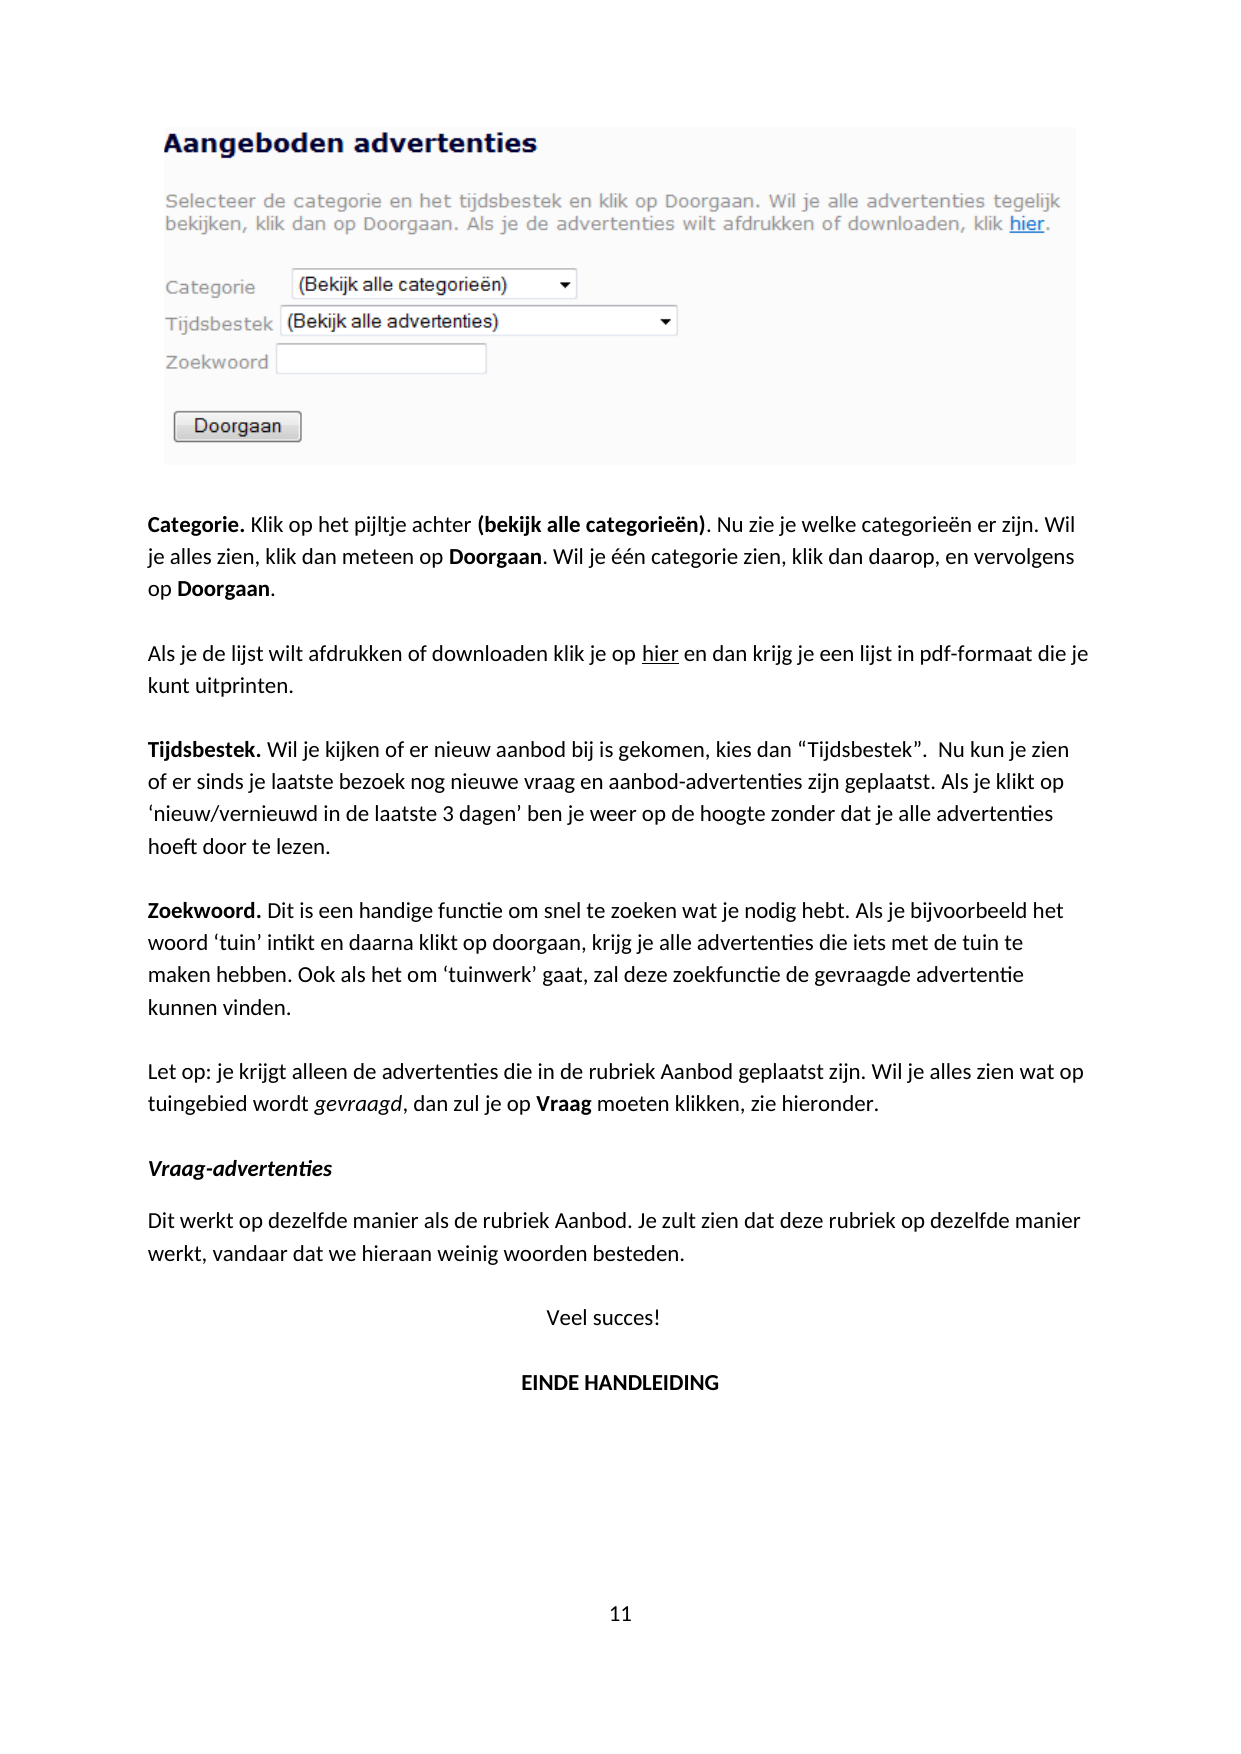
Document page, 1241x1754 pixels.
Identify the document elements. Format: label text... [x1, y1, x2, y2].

text Tijdsbestek. Wil je kijken of er nieuw aanbod bij is gekomen, kies dan “Tijdsbestek”. Nu kun je zien of er sinds je laatste bezoek nog nieuwe vraag en aanbod-advertenties zijn geplaatst. Als je klikt op ‘nieuw/vernieuwd in de laatste 3 dagen’ ben je weer op de hoogte zonder dat je alle advertenties hoeft door te lezen. [148, 735, 1092, 860]
text Vraag-advertenties [148, 1154, 1092, 1182]
text Categorie. Klik op het pijltje achter (bekijk alle categorieën). Nu zie je welke categorieën er zijn. Wil je alles zien, klik dan meteen op Doorgaan. Wil je één categorie zien, klik dan daarop, en vervolgens op Doorgaan. [148, 510, 1092, 602]
text Let op: je krijgt alleen de advertenties die in de rubriek Aanbod geplaatst zijn. Wil je alles zien wat op tuingebied wordt gevraagd, dan zul je op Vraag moeten klikken, zie hieronder. [148, 1057, 1092, 1117]
text Dit werkt op dezelfde manier als de rubriek Aanbod. Je zult zien dat deze rubriek op dezelfde manier werkt, vandaar dat we hieraan weinig woorden besteden. [148, 1207, 1092, 1267]
text Als je de lijst wilt afdrukken of downloaden klik je op hier en dan krijg je een lijst in pdf-formaat die je kunt uitprinten. [148, 639, 1092, 699]
text Veel succes! [148, 1303, 1092, 1331]
text EINDE HANDLEIDING [148, 1368, 1092, 1396]
text Zoekwoord. Dit is een handige functie om snel te zoeken wat je nodig hebt. Als je bijvoorbeeld het woord ‘tuin’ intikt en daarna klikt op doorgaan, krijg je alle advertenties die iets met de tuin te maken hebben. Ook als het om ‘tuinwerk’ gaat, zal deze zoekfunctie de gevraagde advertentie kunnen vinden. [148, 896, 1092, 1021]
picture [164, 127, 1076, 465]
